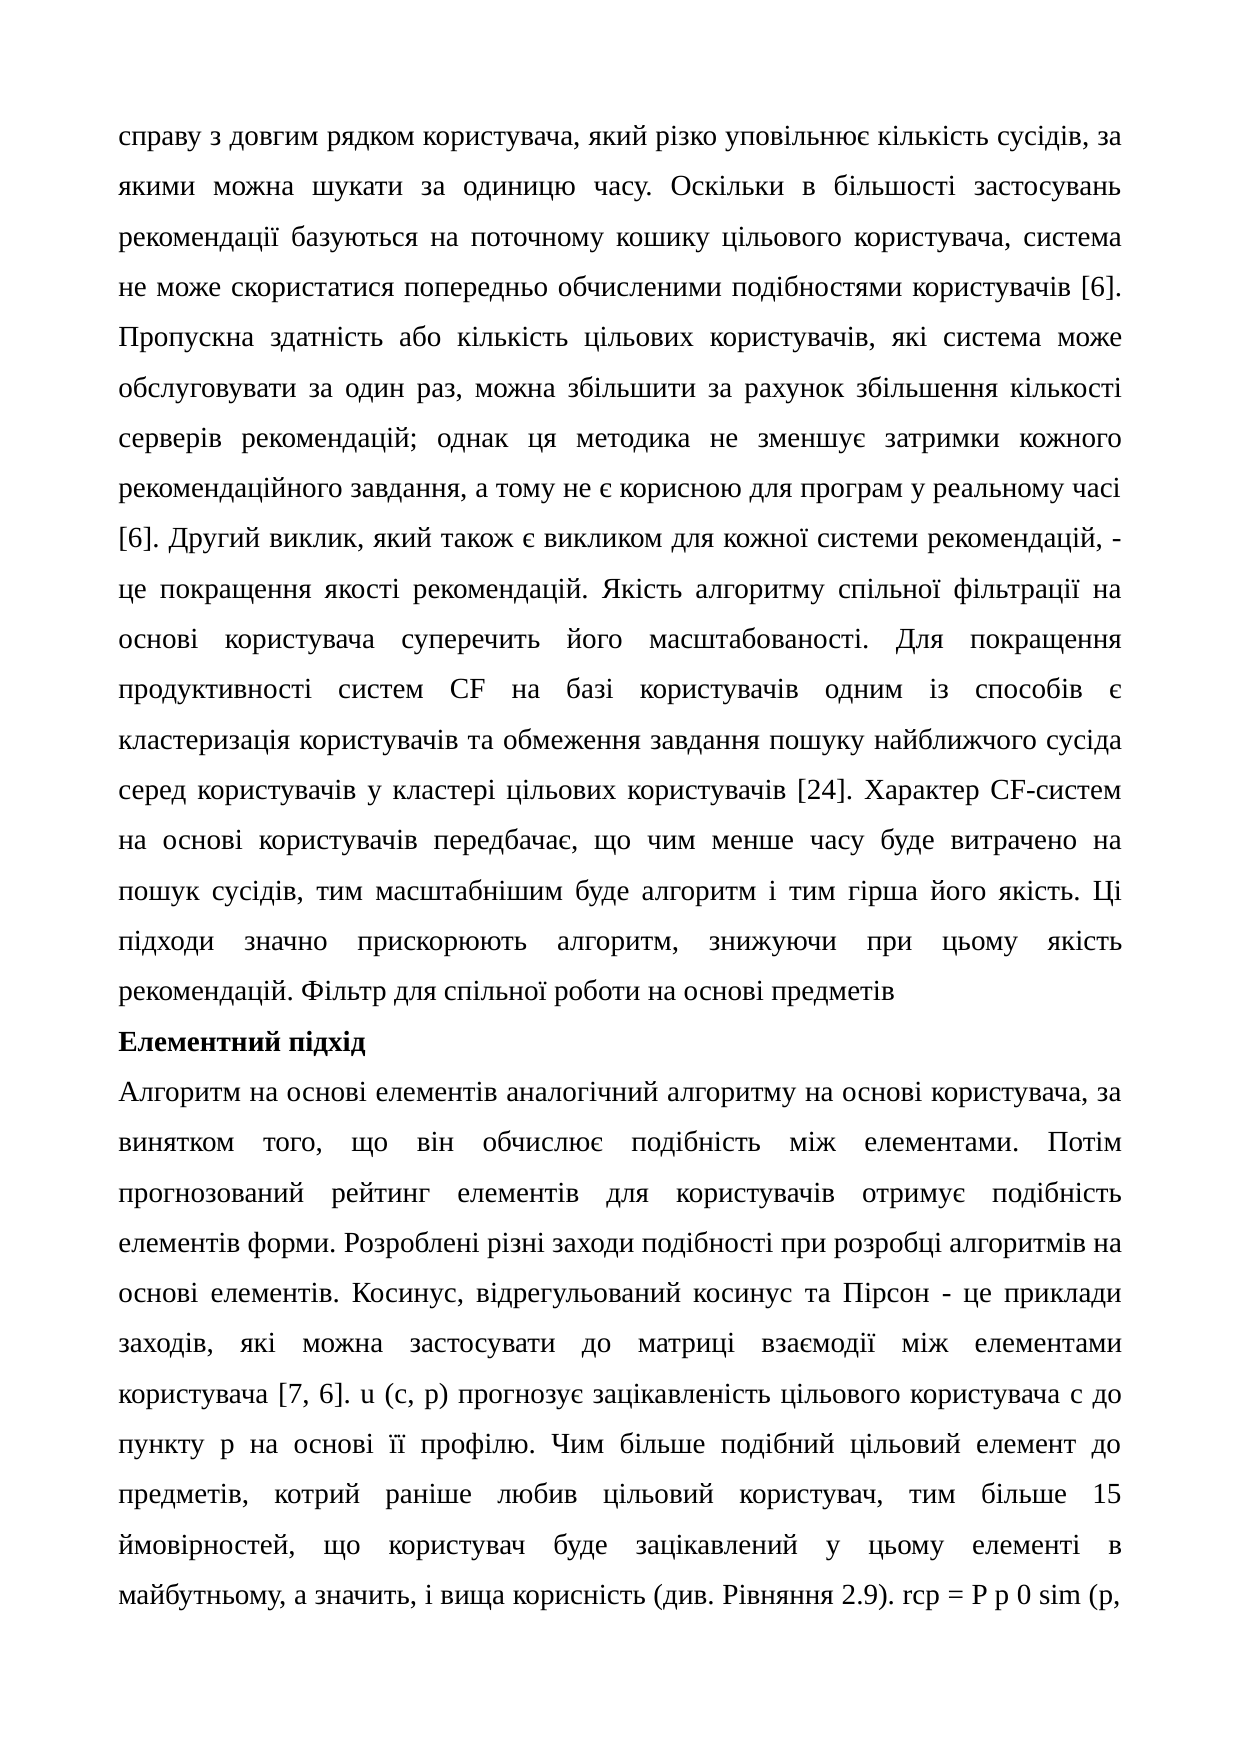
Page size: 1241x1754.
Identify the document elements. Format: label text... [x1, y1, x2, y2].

text справу з довгим рядком користувача, який різко уповільнює кількість сусідів, за якими можна шукати за одиницю часу. Оскільки в більшості застосувань рекомендації базуються на поточному кошику цільового користувача, система не може скористатися попередньо обчисленими подібностями користувачів [6]. Пропускна здатність або кількість цільових користувачів, які система може обслуговувати за один раз, можна збільшити за рахунок збільшення кількості серверів рекомендацій; однак ця методика не зменшує затримки кожного рекомендаційного завдання, а тому не є корисною для програм у реальному часі [6]. Другий виклик, який також є викликом для кожної системи рекомендацій, - це покращення якості рекомендацій. Якість алгоритму спільної фільтрації на основі користувача суперечить його масштабованості. Для покращення продуктивності систем CF на базі користувачів одним із способів є кластеризація користувачів та обмеження завдання пошуку найближчого сусіда серед користувачів у кластері цільових користувачів [24]. Характер CF-систем на основі користувачів передбачає, що чим менше часу буде витрачено на пошук сусідів, тим масштабнішим буде алгоритм і тим гірша його якість. Ці підходи значно прискорюють алгоритм, знижуючи при цьому якість рекомендацій. Фільтр для спільної роботи на основі предметів [118, 118, 1123, 1007]
text Елементний підхід [118, 1024, 1123, 1057]
text Алгоритм на основі елементів аналогічний алгоритму на основі користувача, за винятком того, що він обчислює подібність між елементами. Потім прогнозований рейтинг елементів для користувачів отримує подібність елементів форми. Розроблені різні заходи подібності при розробці алгоритмів на основі елементів. Косинус, відрегульований косинус та Пірсон - це приклади заходів, які можна застосувати до матриці взаємодії між елементами користувача [7, 6]. u (c, p) прогнозує зацікавленість цільового користувача c до пункту p на основі її профілю. Чим більше подібний цільовий елемент до предметів, котрий раніше любив цільовий користувач, тим більше 15 ймовірностей, що користувач буде зацікавлений у цьому елементі в майбутньому, а значить, і вища корисність (див. Рівняння 2.9). rcp = P p 0 sim (p, [118, 1074, 1123, 1611]
